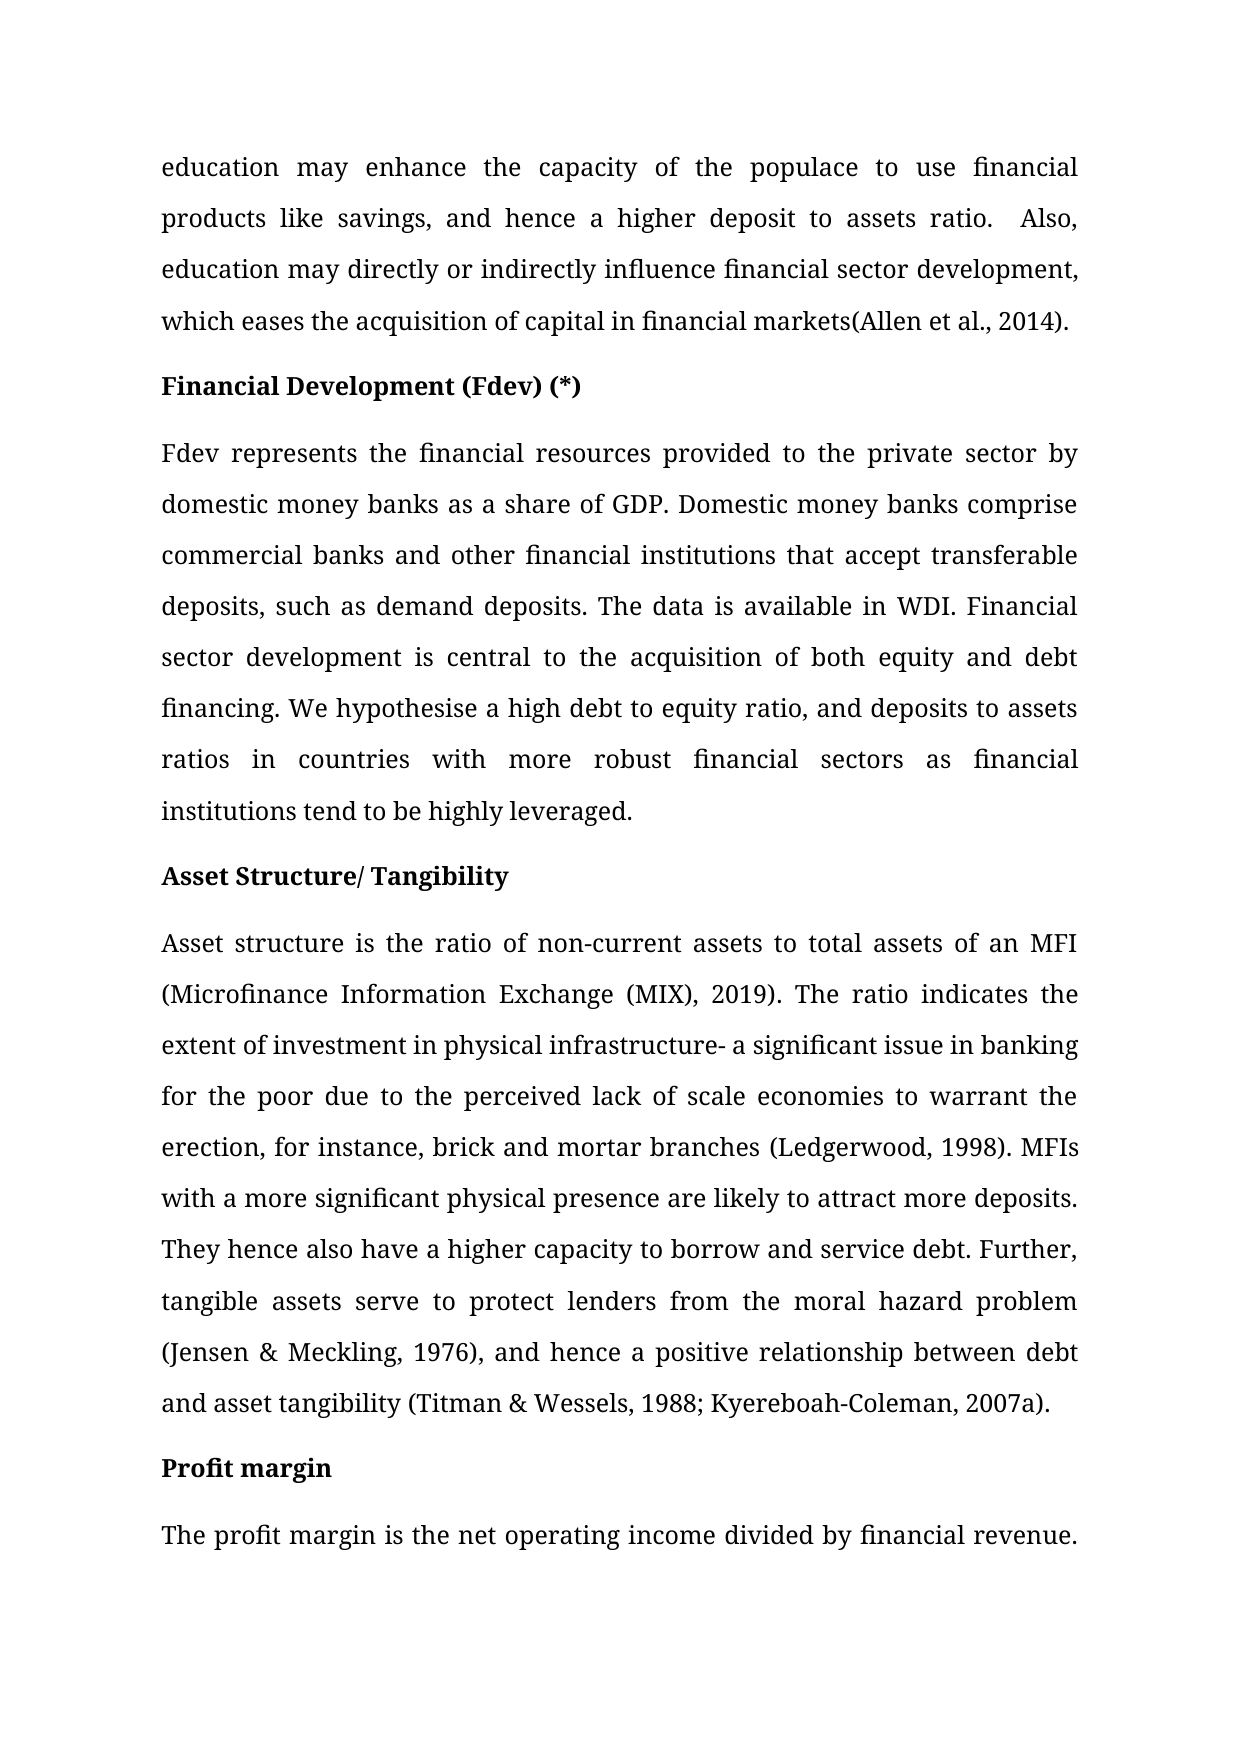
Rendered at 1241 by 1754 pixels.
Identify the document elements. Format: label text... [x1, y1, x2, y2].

table_cell Profit margin The profit margin is the net operating income divided by financial revenue. [150, 1450, 1090, 1552]
table_cell education may enhance the capacity of the populace to use financial products like savings, and hence a higher deposit to assets ratio. Also, education may directly or indirectly influence financial sector development, which eases the acquisition of capital in financial markets(Allen et al., 2014). [150, 150, 1090, 368]
table_cell Asset Structure/ Tangibility Asset structure is the ratio of non-current assets to total assets of an MFI (Microfinance Information Exchange (MIX), 2019). The ratio indicates the extent of investment in physical infrastructure- a significant issue in banking for the poor due to the perceived lack of scale economies to warrant the erection, for instance, brick and mortar branches (Ledgerwood, 1998). MFIs with a more significant physical presence are likely to attract more deposits. They hence also have a higher capacity to borrow and service debt. Further, tangible assets serve to protect lenders from the moral hazard problem (Jensen & Meckling, 1976), and hence a positive relationship between debt and asset tangibility (Titman & Wessels, 1988; Kyereboah-Coleman, 2007a). [150, 858, 1090, 1450]
table_cell Financial Development (Fdev) (*) Fdev represents the financial resources provided to the private sector by domestic money banks as a share of GDP. Domestic money banks comprise commercial banks and other financial institutions that accept transferable deposits, such as demand deposits. The data is available in WDI. Financial sector development is central to the acquisition of both equity and debt financing. We hypothesise a high debt to equity ratio, and deposits to assets ratios in countries with more robust financial sectors as financial institutions tend to be highly leveraged. [150, 368, 1090, 858]
